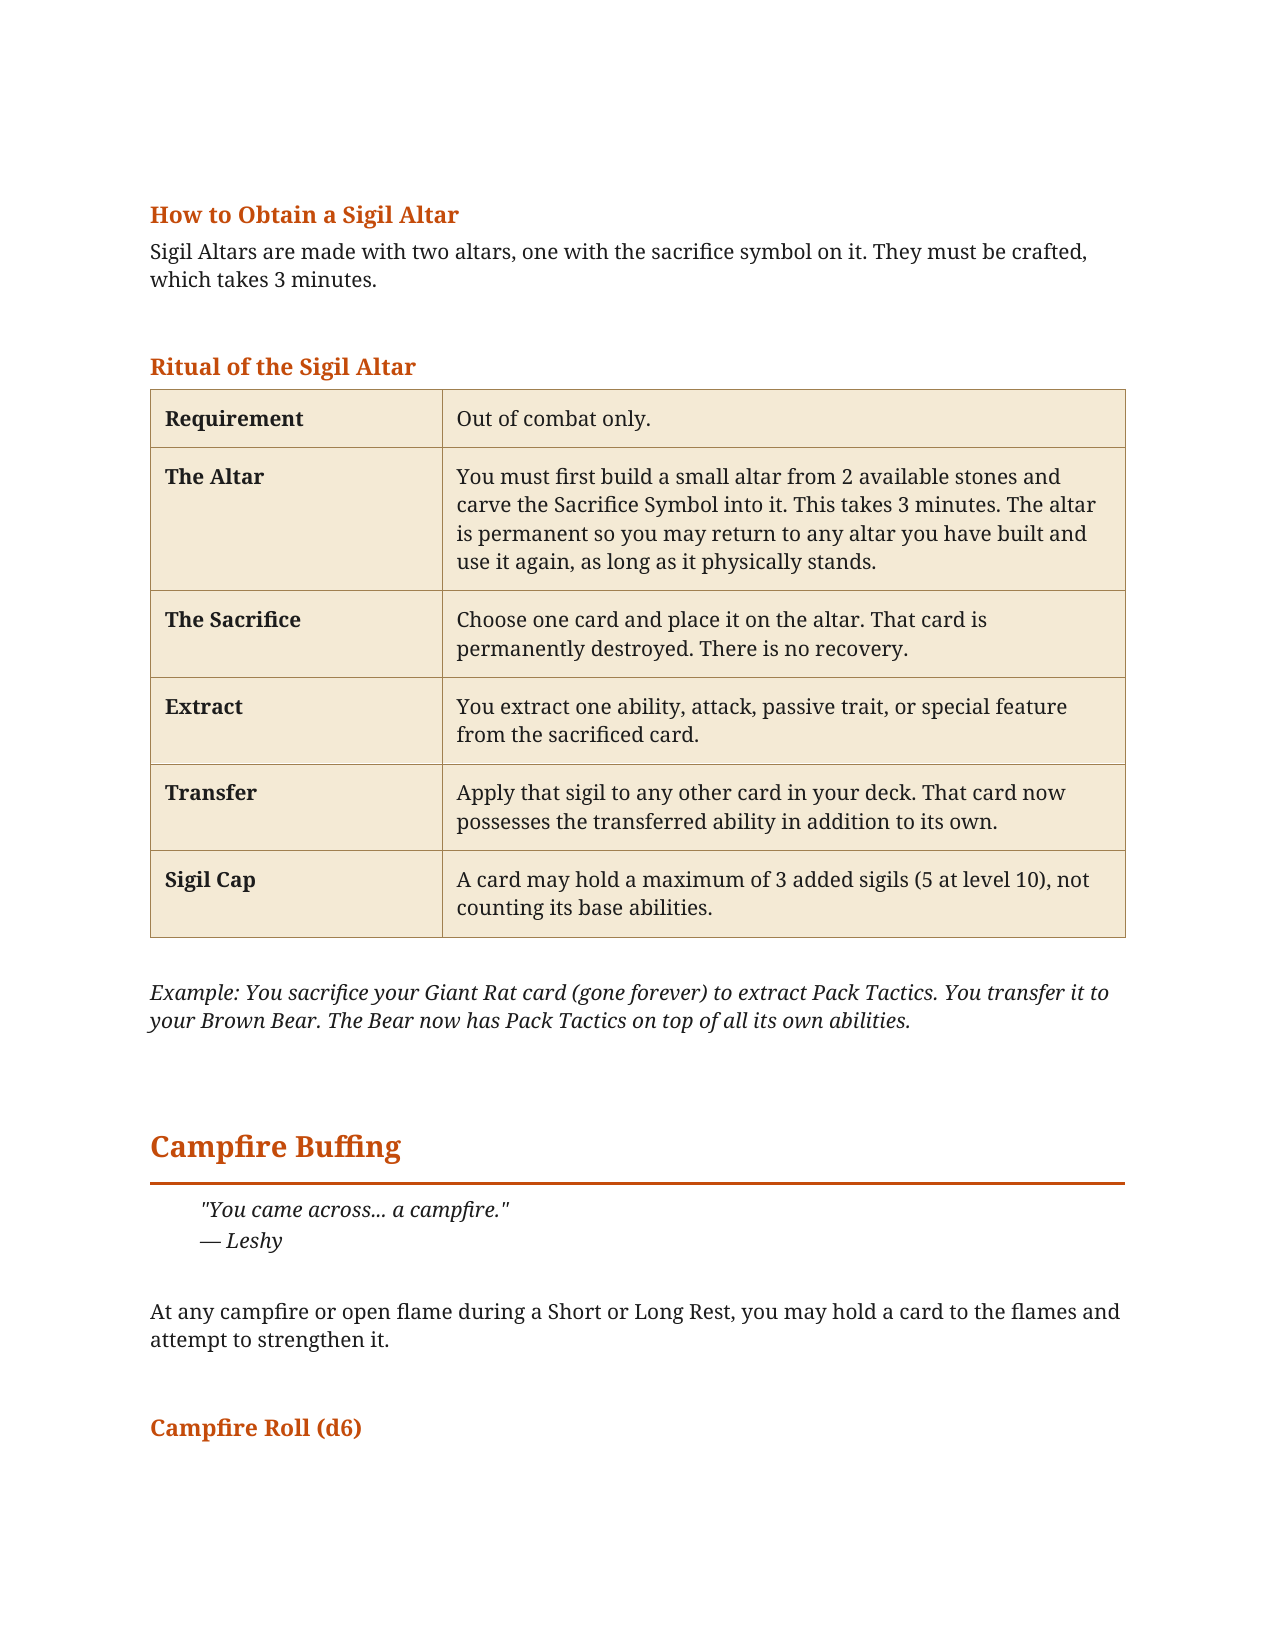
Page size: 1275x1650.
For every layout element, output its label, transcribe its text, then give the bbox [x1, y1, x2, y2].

table_header Out of combat only. [443, 390, 1125, 447]
text — Leshy [200, 1226, 1125, 1254]
table_cell Transfer [151, 765, 442, 850]
text Campfire Buffing [150, 1126, 1125, 1182]
table_cell Extract [151, 678, 442, 763]
table_cell The Altar [151, 448, 442, 590]
table_cell Sigil Cap [151, 851, 442, 937]
text Campfire Roll (d6) [150, 1412, 1125, 1443]
text At any campfire or open flame during a Short or Long Rest, you may hold a card to the flames and attempt to strengthen it. [150, 1297, 1125, 1354]
table_cell Apply that sigil to any other card in your deck. That card now possesses the transferred ability in addition to its own. [443, 765, 1125, 850]
table_cell Choose one card and place it on the altar. That card is permanently destroyed. There is no recovery. [443, 591, 1125, 677]
text Example: You sacrifice your Giant Rat card (gone forever) to extract Pack Tactics. You transfer it to your Brown Bear. The Bear now has Pack Tactics on top of all its own abilities. [150, 978, 1125, 1035]
text Ritual of the Sigil Altar [150, 351, 1125, 382]
table_cell A card may hold a maximum of 3 added sigils (5 at level 10), not counting its base abilities. [443, 851, 1125, 937]
table_header Requirement [151, 390, 442, 447]
text How to Obtain a Sigil Altar [150, 199, 1125, 231]
table_cell The Sacrifice [151, 591, 442, 677]
text Sigil Altars are made with two altars, one with the sacrifice symbol on it. They must be crafted, which takes 3 minutes. [150, 237, 1125, 294]
table_cell You extract one ability, attack, passive trait, or special feature from the sacrificed card. [443, 678, 1125, 763]
text "You came across... a campfire." [200, 1195, 1125, 1224]
table_cell You must first build a small altar from 2 available stones and carve the Sacrifice Symbol into it. This takes 3 minutes. The altar is permanent so you may return to any altar you have built and use it again, as long as it physically stands. [443, 448, 1125, 590]
